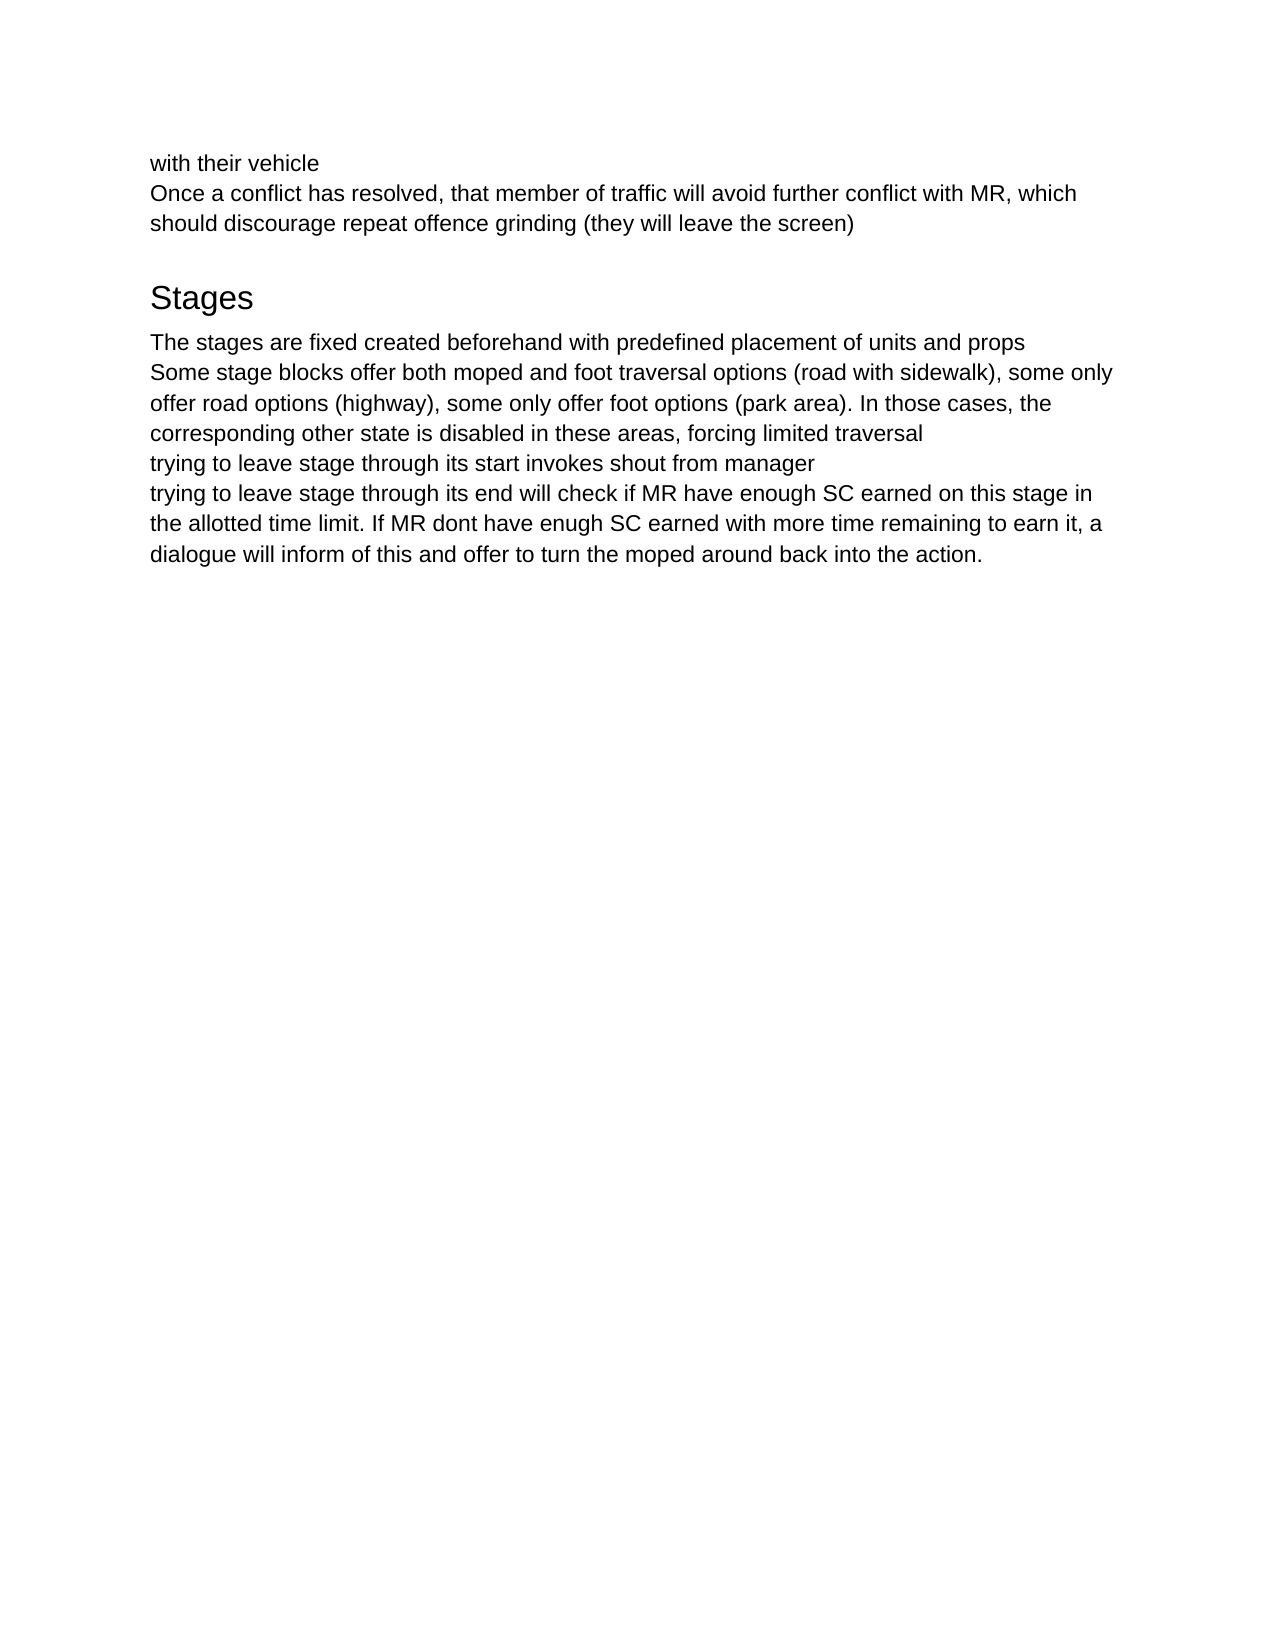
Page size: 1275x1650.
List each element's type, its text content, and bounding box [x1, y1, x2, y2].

text trying to leave stage through its end will check if MR have enough SC earned on this stage in the allotted time limit. If MR dont have enugh SC earned with more time remaining to earn it, a dialogue will inform of this and offer to turn the moped around back into the action. [150, 480, 1125, 567]
text The stages are fixed created beforehand with predefined placement of units and props [150, 329, 1125, 355]
text with their vehicle [150, 150, 1125, 176]
text Some stage blocks offer both moped and foot traversal options (road with sidewalk), some only offer road options (highway), some only offer foot options (park area). In those cases, the corresponding other state is disabled in these areas, forcing limited traversal [150, 359, 1125, 446]
subtitle Stages [150, 278, 1125, 317]
text Once a conflict has resolved, that member of traffic will avoid further conflict with MR, which should discourage repeat offence grinding (they will leave the screen) [150, 180, 1125, 237]
text trying to leave stage through its start invokes shout from manager [150, 450, 1125, 476]
